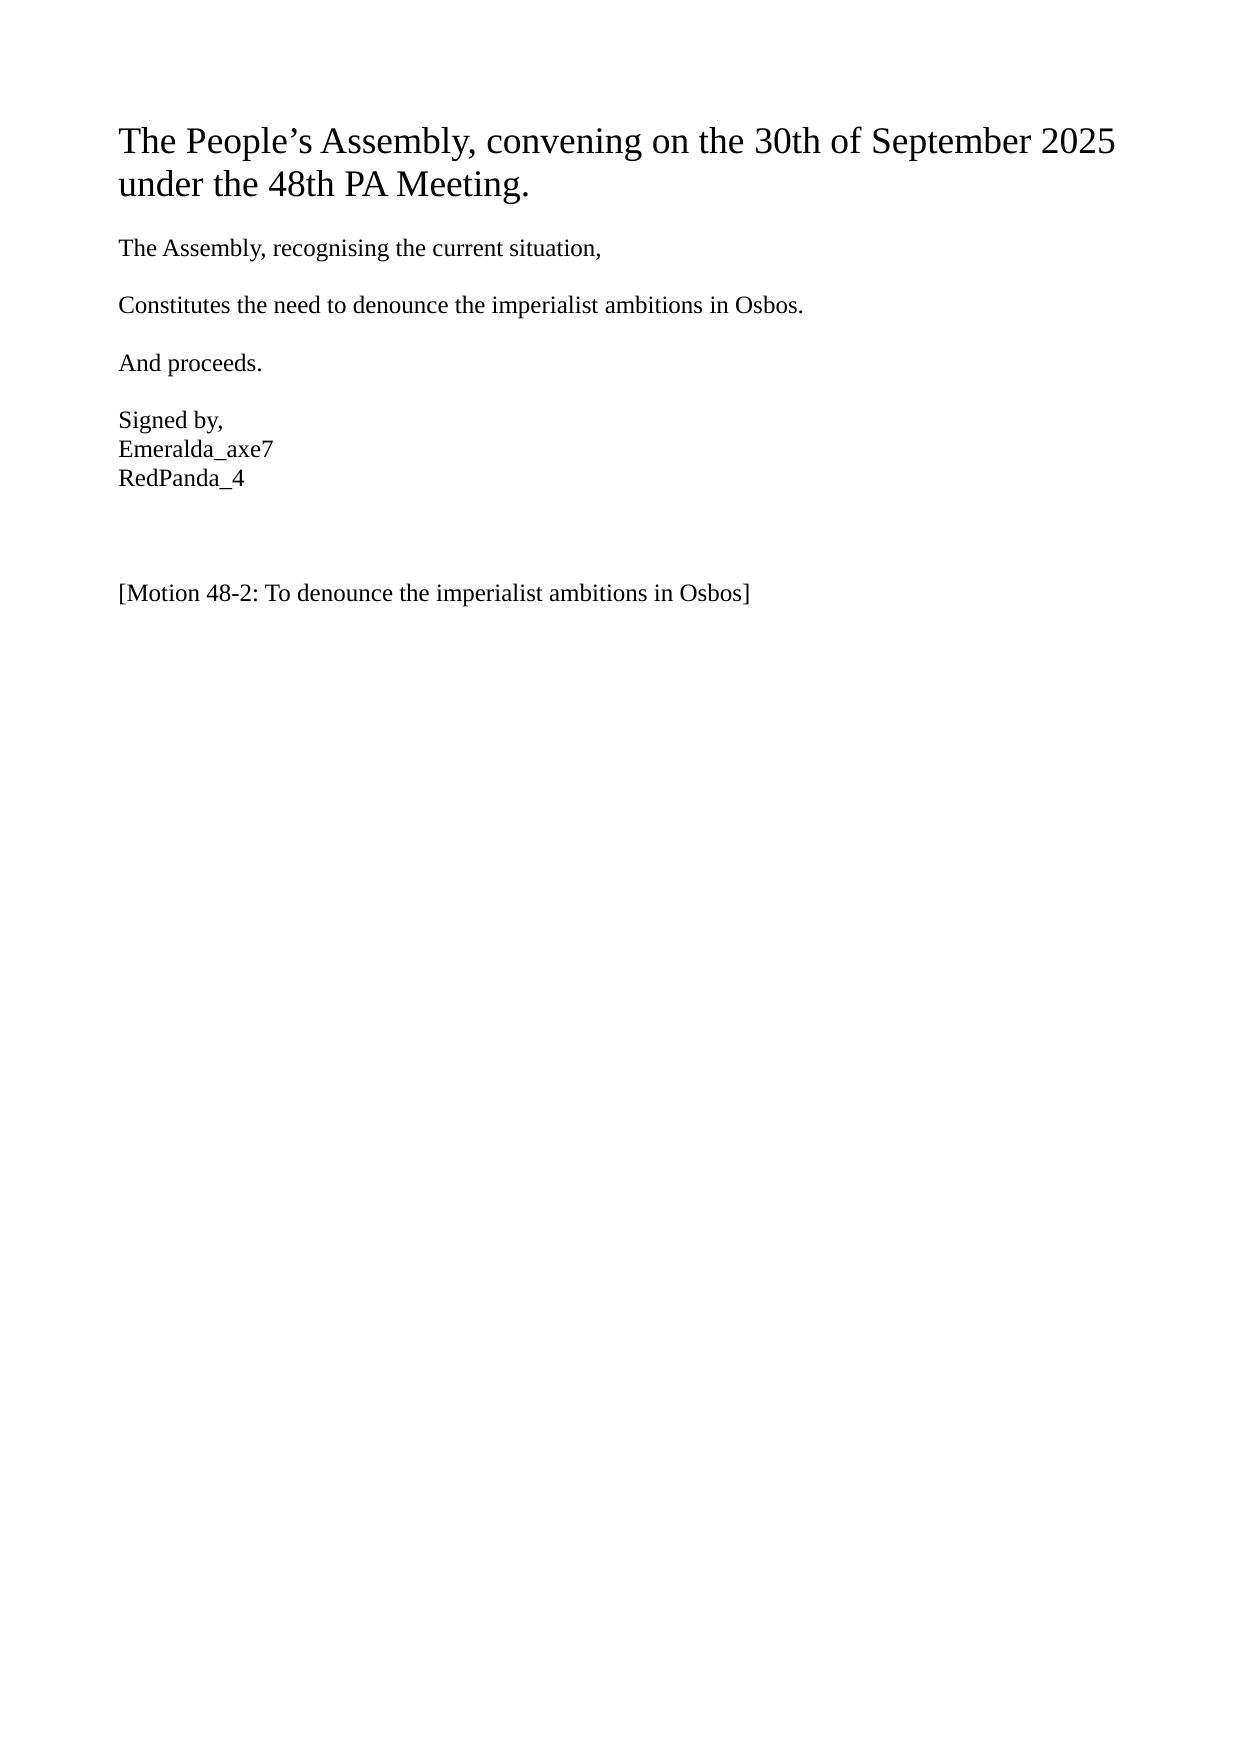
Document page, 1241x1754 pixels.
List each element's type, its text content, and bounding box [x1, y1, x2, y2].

text Signed by, [118, 406, 1122, 434]
text RedPanda_4 [118, 463, 1122, 492]
text Emeralda_axe7 [118, 434, 1122, 463]
text The People’s Assembly, convening on the 30th of September 2025 under the 48th PA Meeting. [118, 118, 1122, 204]
text Constitutes the need to denounce the imperialist ambitions in Osbos. [118, 291, 1122, 319]
text And proceeds. [118, 348, 1122, 377]
text [Motion 48-2: To denounce the imperialist ambitions in Osbos] [118, 578, 1122, 607]
text The Assembly, recognising the current situation, [118, 233, 1122, 262]
